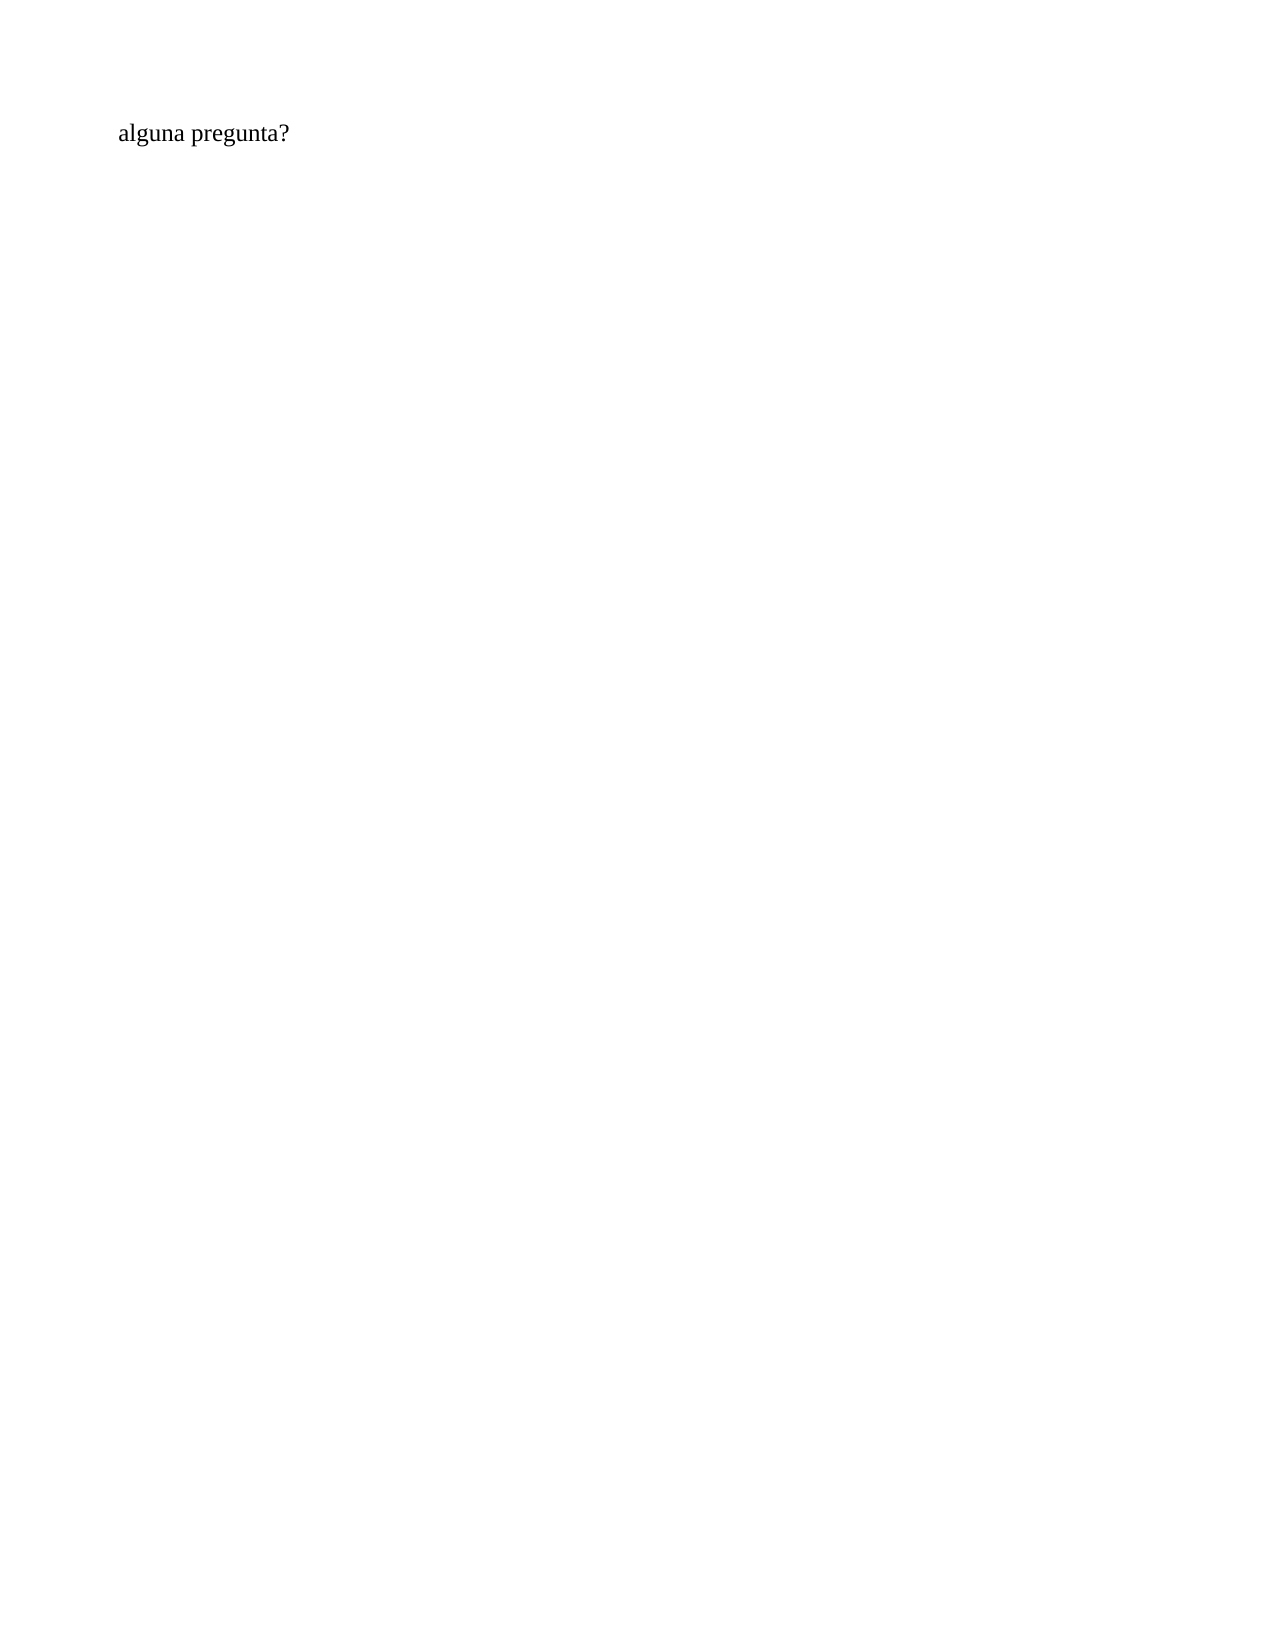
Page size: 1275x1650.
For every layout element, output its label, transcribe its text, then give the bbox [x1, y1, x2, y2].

text alguna pregunta? [118, 118, 1157, 147]
